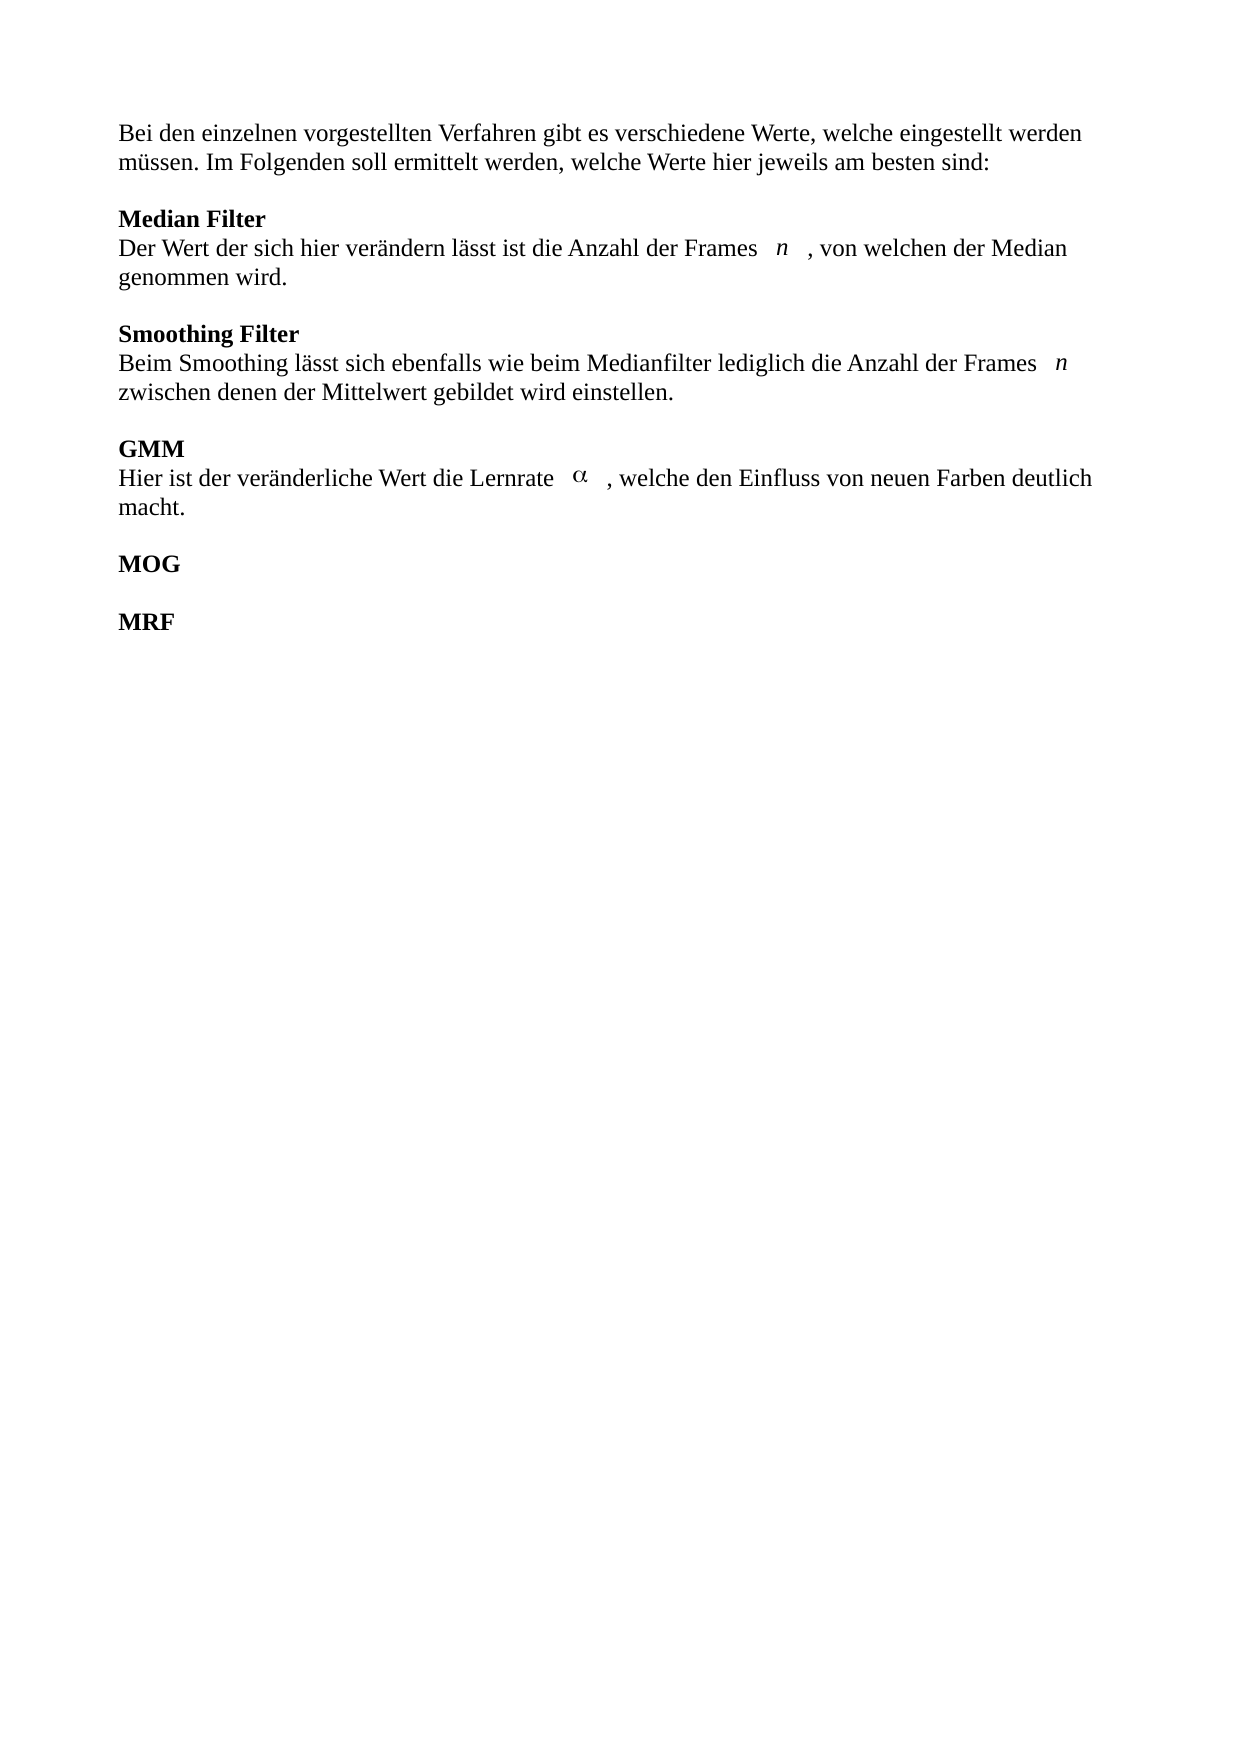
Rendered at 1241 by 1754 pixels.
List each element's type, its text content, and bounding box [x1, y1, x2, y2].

text MRF [118, 607, 1122, 636]
text Bei den einzelnen vorgestellten Verfahren gibt es verschiedene Werte, welche eingestellt werden müssen. Im Folgenden soll ermittelt werden, welche Werte hier jeweils am besten sind: [118, 118, 1122, 176]
text GMM [118, 434, 1122, 463]
text Der Wert der sich hier verändern lässt ist die Anzahl der Frames, von welchen der Median genommen wird. [118, 233, 1122, 291]
text Smoothing Filter [118, 319, 1122, 348]
text Beim Smoothing lässt sich ebenfalls wie beim Medianfilter lediglich die Anzahl der Frameszwischen denen der Mittelwert gebildet wird einstellen. [118, 348, 1122, 406]
text Hier ist der veränderliche Wert die Lernrate, welche den Einfluss von neuen Farben deutlich macht. [118, 463, 1122, 521]
text MOG [118, 549, 1122, 578]
text Median Filter [118, 204, 1122, 233]
